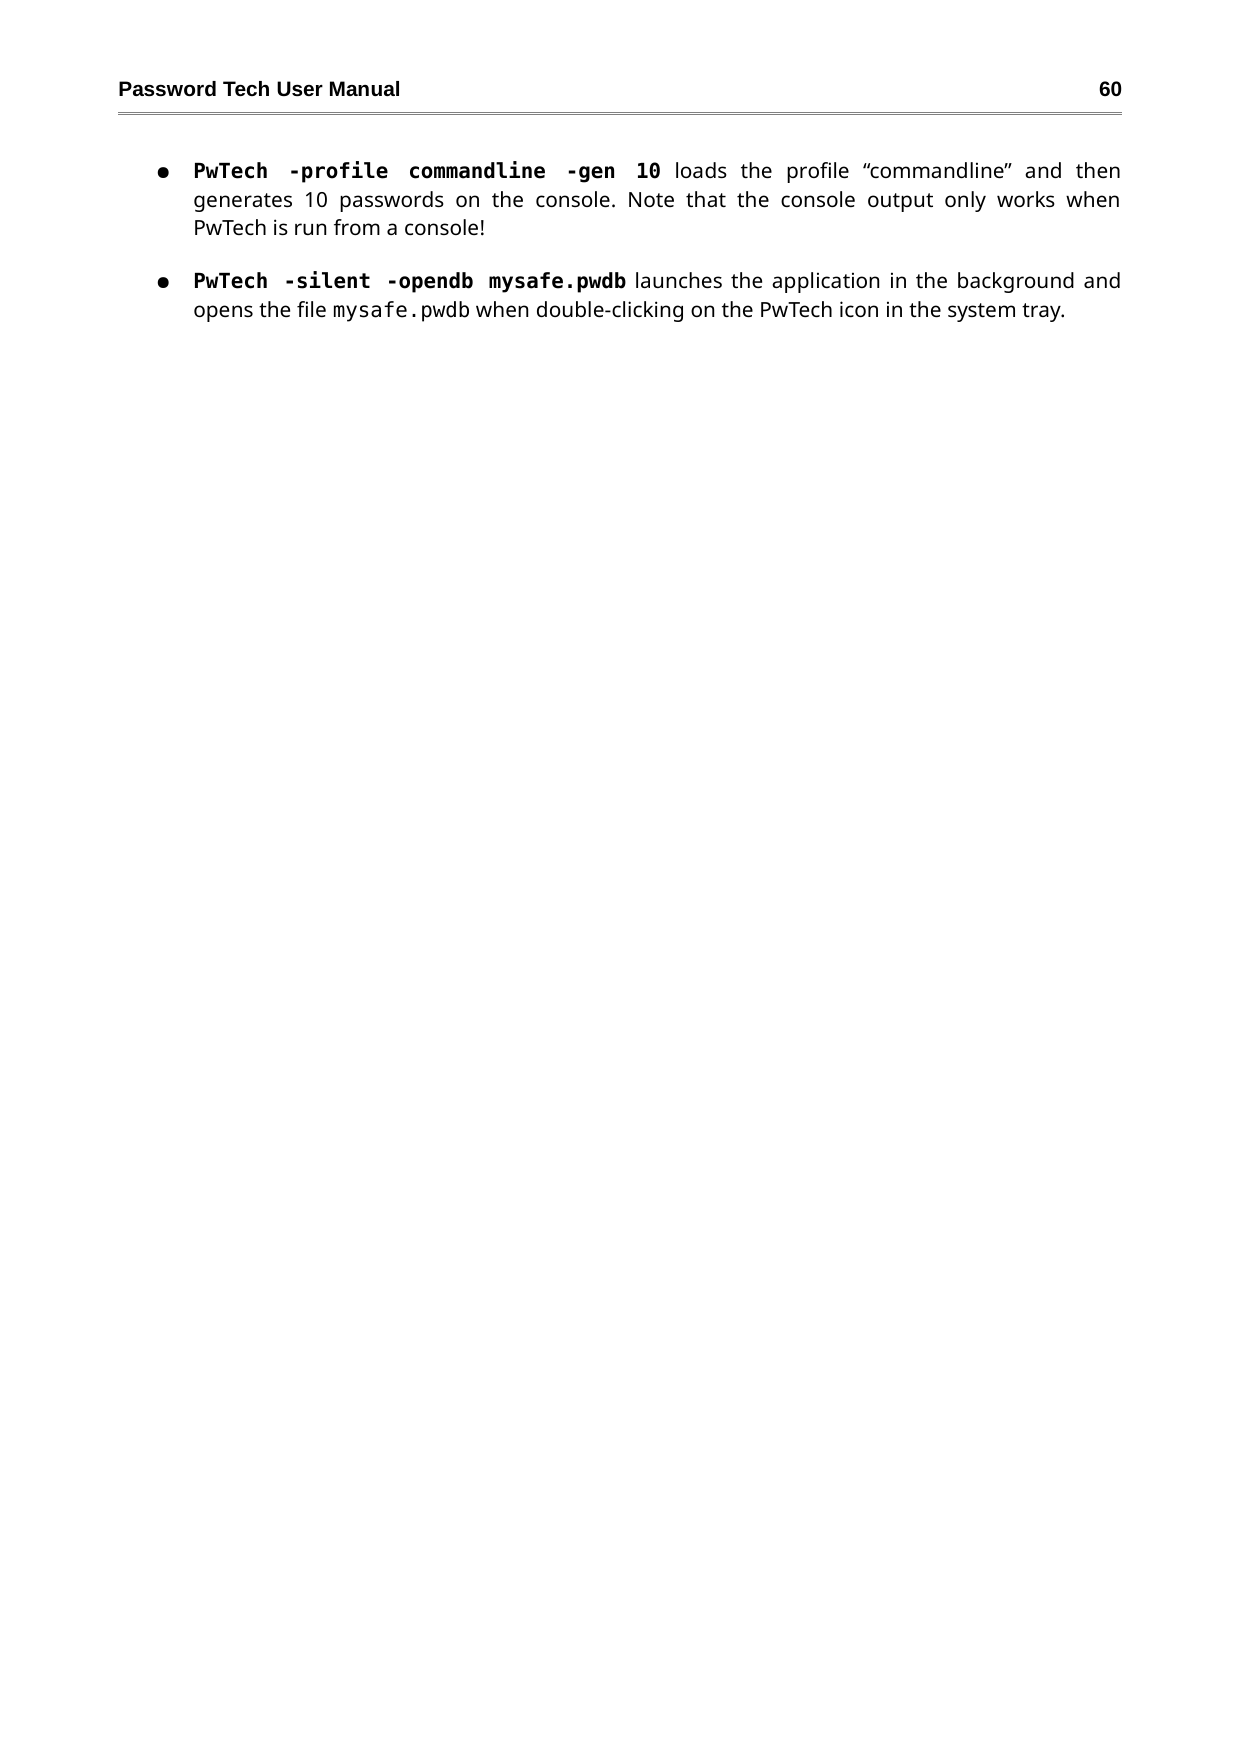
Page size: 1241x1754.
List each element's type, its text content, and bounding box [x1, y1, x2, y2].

list PwTech -silent -opendb mysafe.pwdb launches the application in the background and opens the file mysafe.pwdb when double-clicking on the PwTech icon in the system tray. [156, 266, 1122, 323]
list PwTech -profile commandline -gen 10 loads the profile “commandline” and then generates 10 passwords on the console. Note that the console output only works when PwTech is run from a console! [156, 156, 1122, 242]
